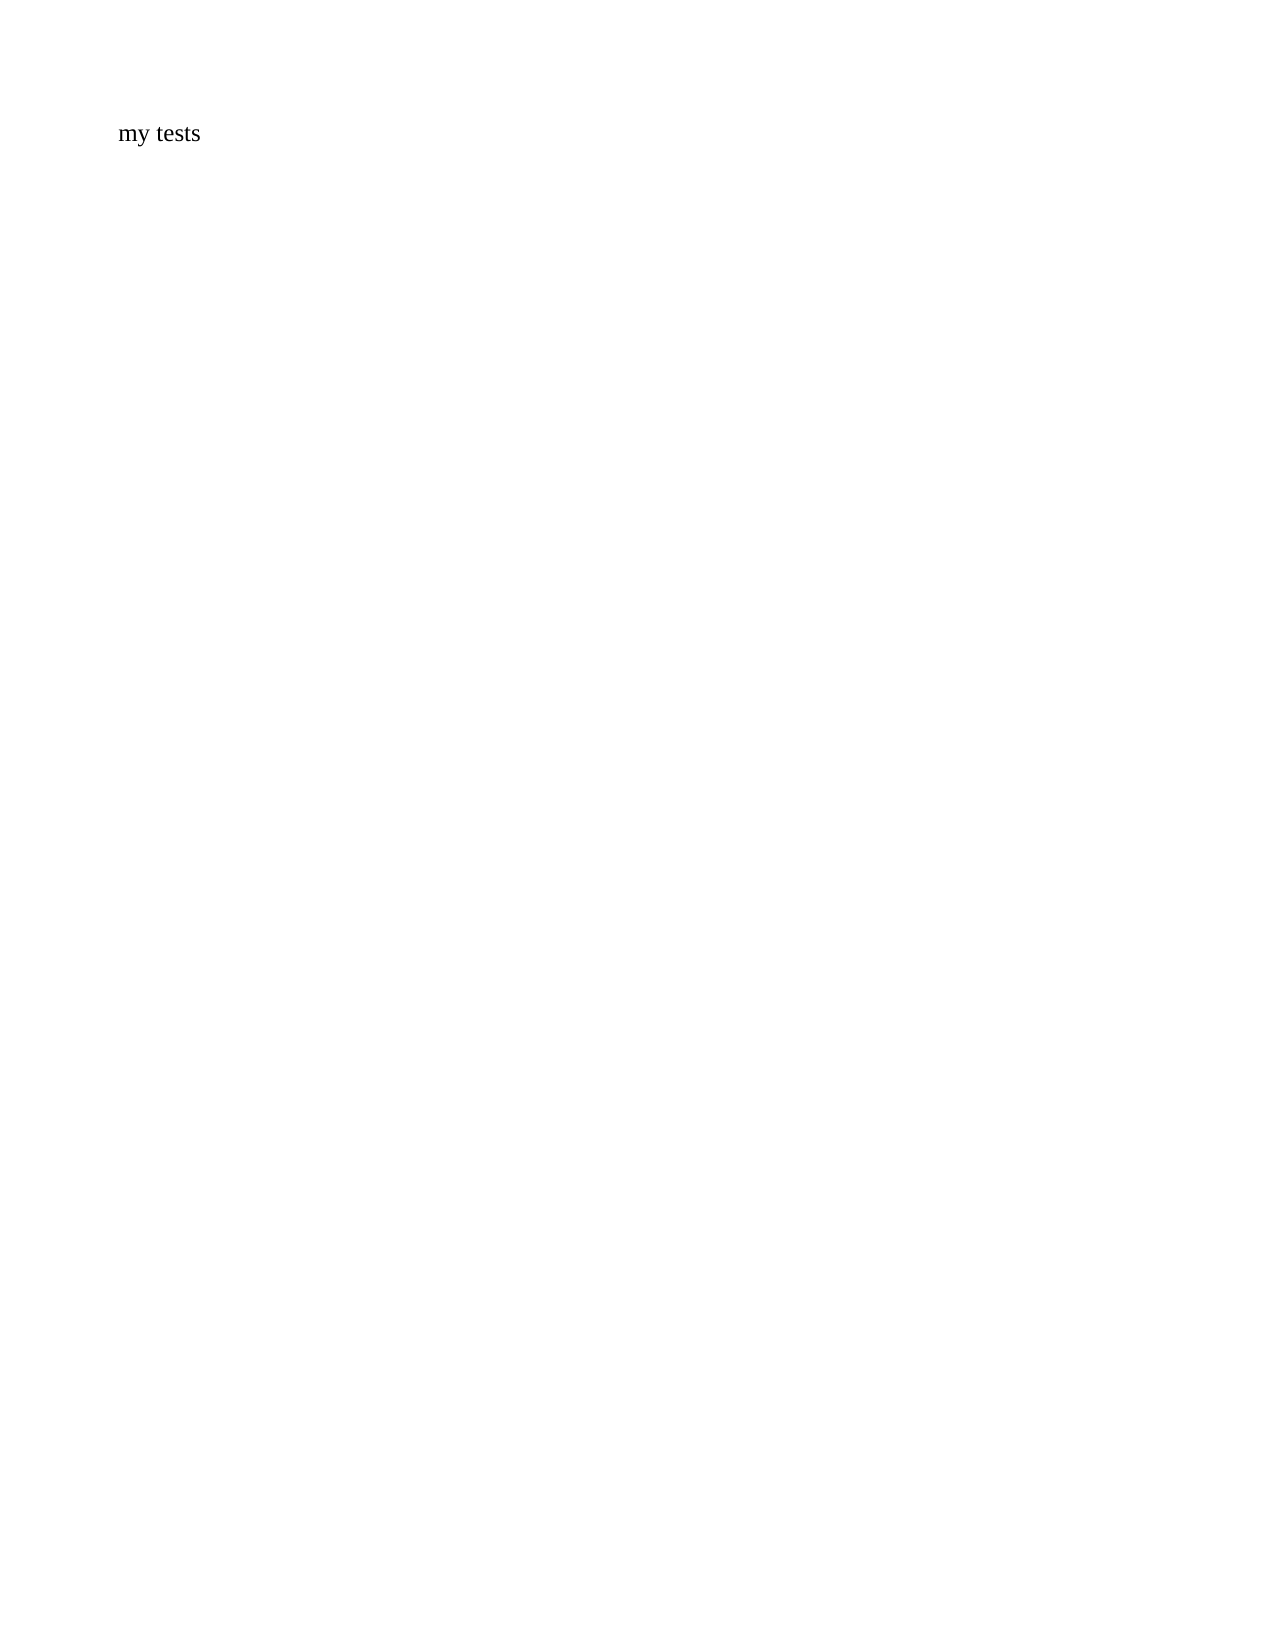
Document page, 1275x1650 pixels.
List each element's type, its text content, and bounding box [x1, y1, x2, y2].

text my tests [118, 118, 1157, 147]
